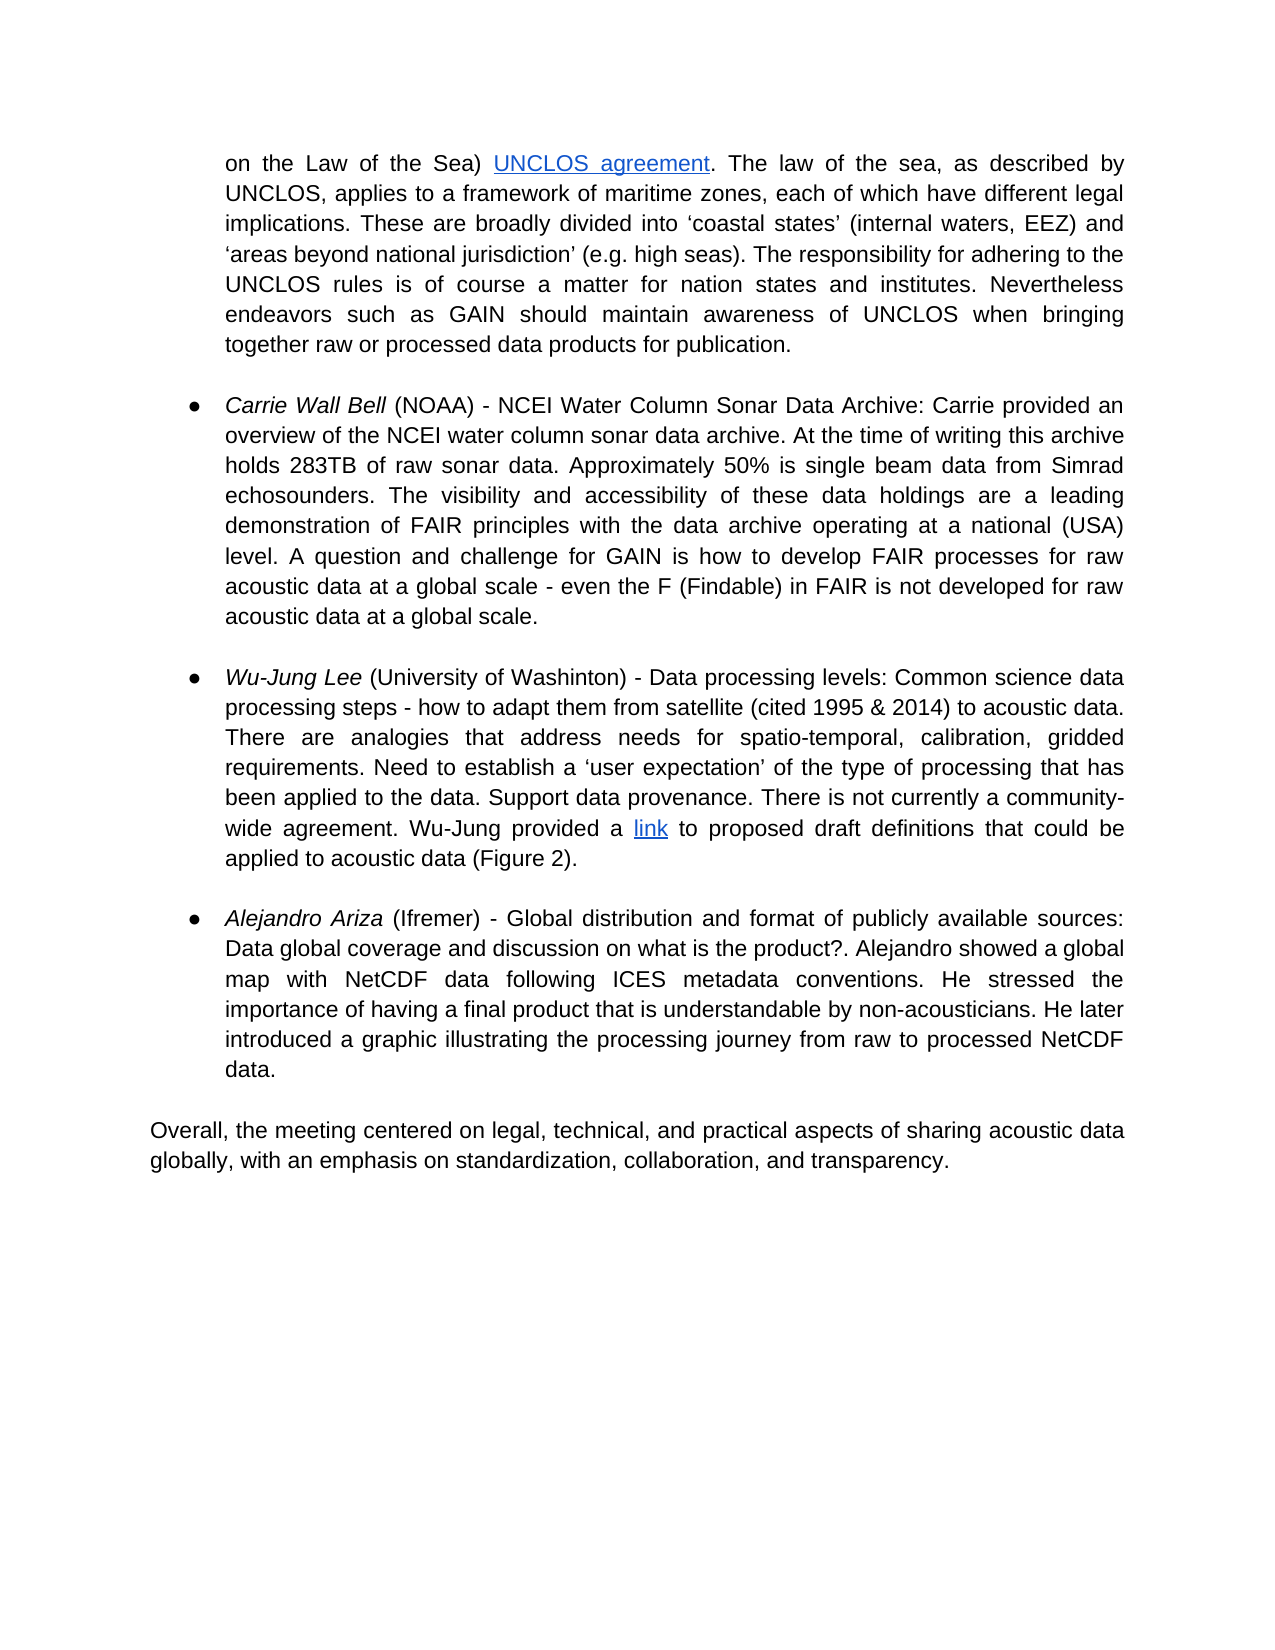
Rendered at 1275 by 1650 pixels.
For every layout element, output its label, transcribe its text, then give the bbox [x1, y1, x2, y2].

list Carrie Wall Bell (NOAA) - NCEI Water Column Sonar Data Archive: Carrie provided an overview of the NCEI water column sonar data archive. At the time of writing this archive holds 283TB of raw sonar data. Approximately 50% is single beam data from Simrad echosounders. The visibility and accessibility of these data holdings are a leading demonstration of FAIR principles with the data archive operating at a national (USA) level. A question and challenge for GAIN is how to develop FAIR processes for raw acoustic data at a global scale - even the F (Findable) in FAIR is not developed for raw acoustic data at a global scale. [187, 392, 1125, 629]
list Alejandro Ariza (Ifremer) - Global distribution and format of publicly available sources: Data global coverage and discussion on what is the product?. Alejandro showed a global map with NetCDF data following ICES metadata conventions. He stressed the importance of having a final product that is understandable by non-acousticians. He later introduced a graphic illustrating the processing journey from raw to processed NetCDF data. [187, 905, 1125, 1083]
list Wu-Jung Lee (University of Washinton) - Data processing levels: Common science data processing steps - how to adapt them from satellite (cited 1995 & 2014) to acoustic data. There are analogies that address needs for spatio-temporal, calibration, gridded requirements. Need to establish a ‘user expectation’ of the type of processing that has been applied to the data. Support data provenance. There is not currently a community-wide agreement. Wu-Jung provided a link to proposed draft definitions that could be applied to acoustic data (Figure 2). [187, 663, 1125, 871]
list on the Law of the Sea) UNCLOS agreement. The law of the sea, as described by UNCLOS, applies to a framework of maritime zones, each of which have different legal implications. These are broadly divided into ‘coastal states’ (internal waters, EEZ) and ‘areas beyond national jurisdiction’ (e.g. high seas). The responsibility for adhering to the UNCLOS rules is of course a matter for nation states and institutes. Nevertheless endeavors such as GAIN should maintain awareness of UNCLOS when bringing together raw or processed data products for publication. [187, 150, 1125, 358]
text Overall, the meeting centered on legal, technical, and practical aspects of sharing acoustic data globally, with an emphasis on standardization, collaboration, and transparency. [150, 1117, 1125, 1173]
